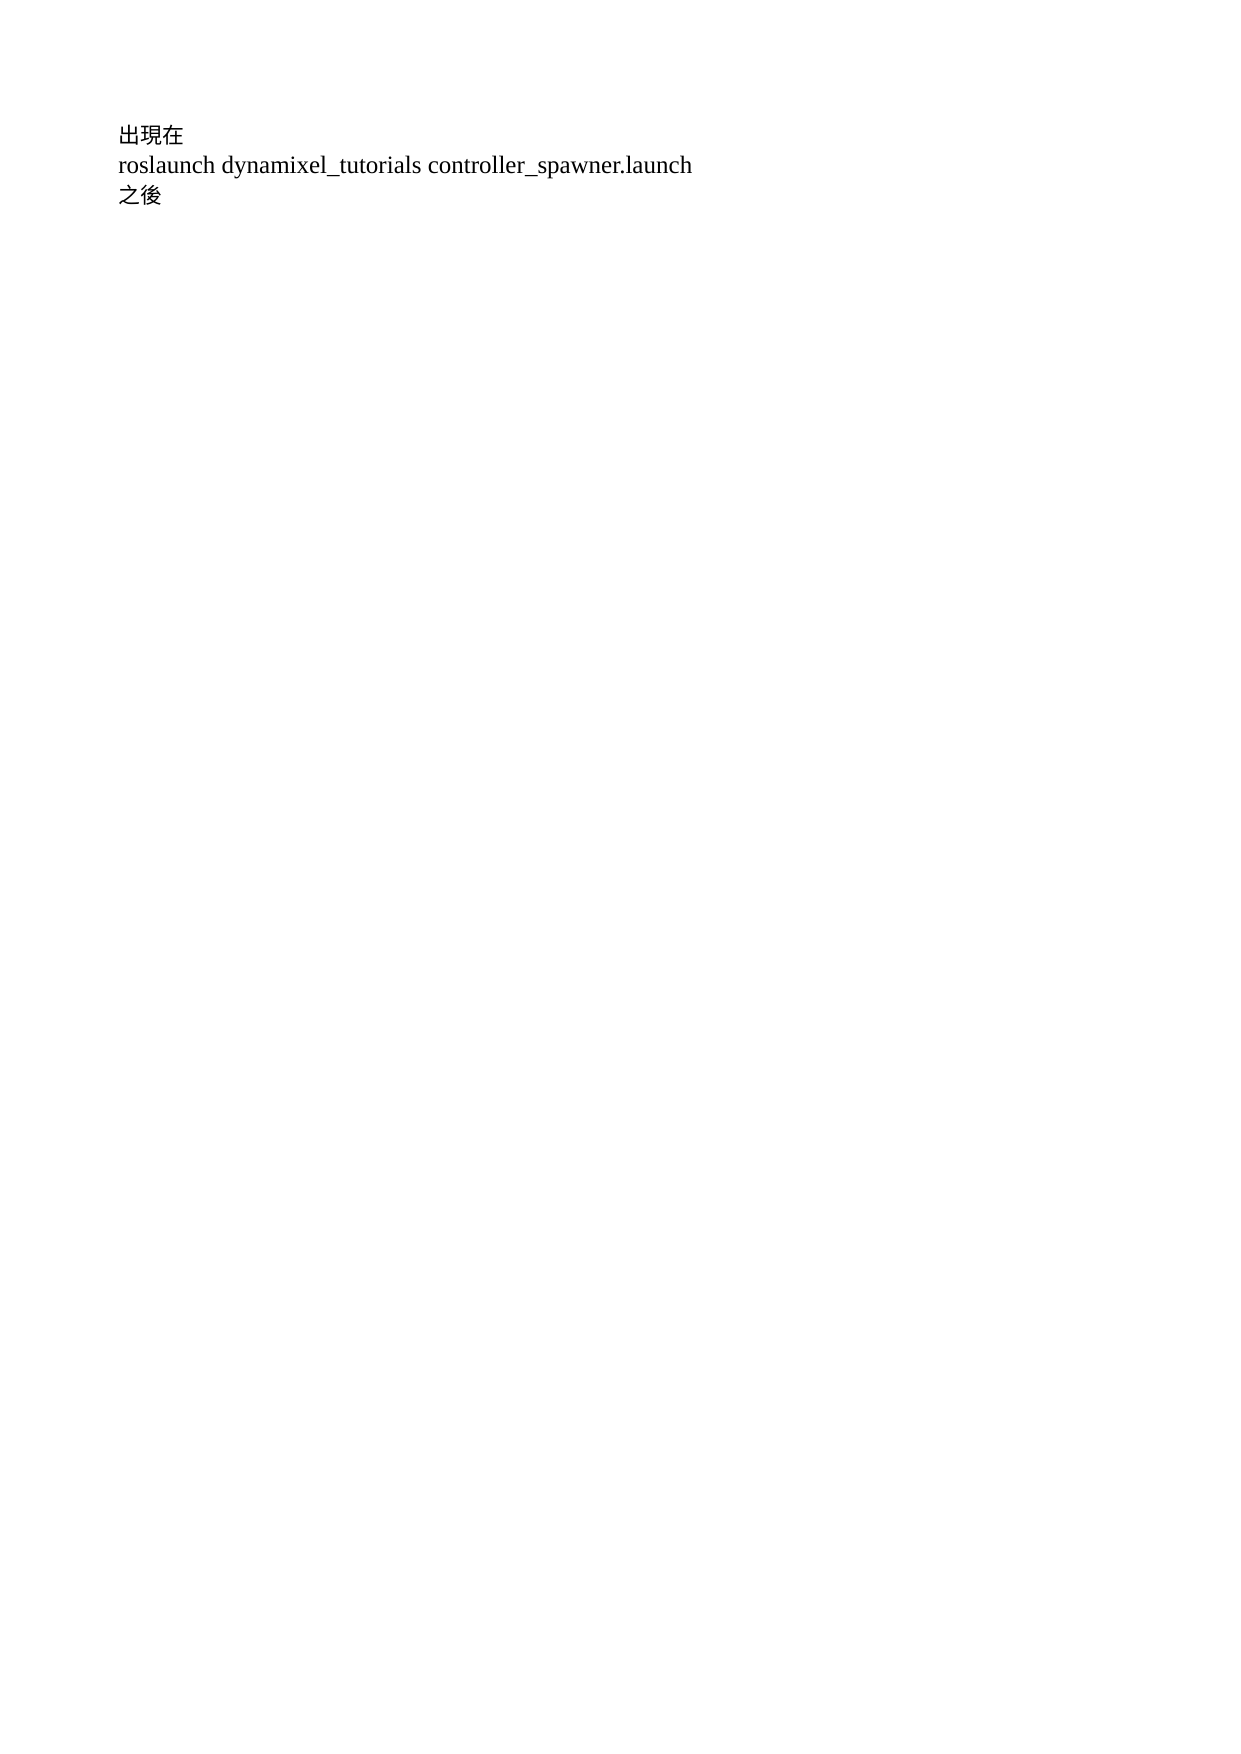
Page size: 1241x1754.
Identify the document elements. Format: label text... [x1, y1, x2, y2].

text 之後 [118, 178, 1122, 210]
text 出現在 [118, 118, 1122, 150]
text roslaunch dynamixel_tutorials controller_spawner.launch [118, 150, 1122, 178]
